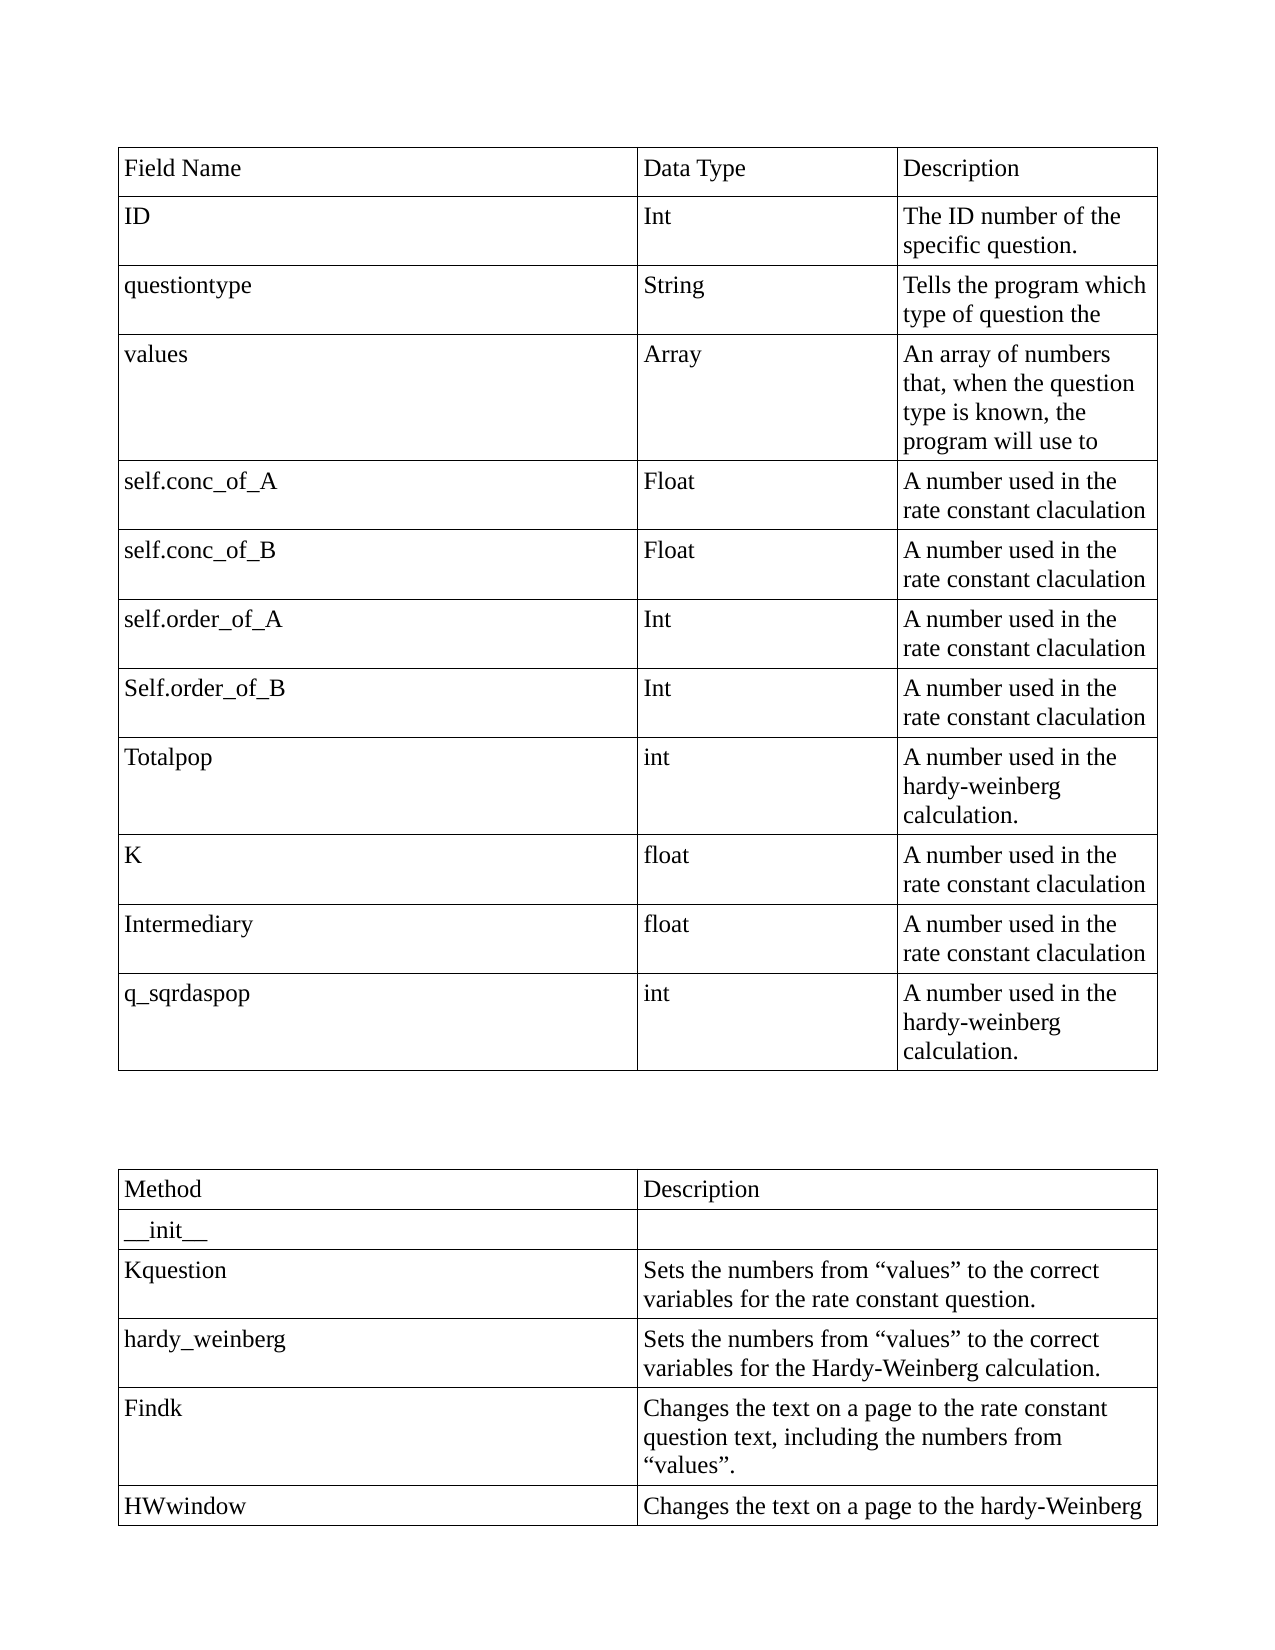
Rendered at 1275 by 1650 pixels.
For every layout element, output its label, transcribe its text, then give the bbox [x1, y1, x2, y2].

table_cell self.order_of_A [119, 600, 637, 667]
table_cell A number used in the hardy-weinberg calculation. [898, 738, 1157, 834]
table_cell An array of numbers that, when the question type is known, the program will use to [898, 335, 1157, 460]
table_cell self.conc_of_A [119, 461, 637, 529]
table_cell Totalpop [119, 738, 637, 834]
table_cell Kquestion [119, 1250, 637, 1318]
table_cell int [638, 974, 897, 1070]
table_cell Self.order_of_B [119, 669, 637, 737]
table_cell Int [638, 197, 897, 265]
table_header Field Name [119, 148, 637, 196]
table_cell [638, 1210, 1157, 1249]
table_cell self.conc_of_B [119, 530, 637, 598]
table_cell ID [119, 197, 637, 265]
table_cell A number used in the rate constant claculation [898, 669, 1157, 737]
table_cell Array [638, 335, 897, 460]
table_cell hardy_weinberg [119, 1319, 637, 1387]
table_cell Float [638, 461, 897, 529]
table_cell Findk [119, 1388, 637, 1485]
table_cell Float [638, 530, 897, 598]
table_cell float [638, 905, 897, 972]
table_cell questiontype [119, 266, 637, 334]
table_header Description [638, 1170, 1157, 1209]
table_cell A number used in the rate constant claculation [898, 905, 1157, 972]
table_cell Changes the text on a page to the rate constant question text, including the numbers from “values”. [638, 1388, 1157, 1485]
table_cell __init__ [119, 1210, 637, 1249]
table_cell Tells the program which type of question the [898, 266, 1157, 334]
table_cell Int [638, 669, 897, 737]
table_cell K [119, 835, 637, 903]
table_cell int [638, 738, 897, 834]
table_header Data Type [638, 148, 897, 196]
table_cell q_sqrdaspop [119, 974, 637, 1070]
table_header Method [119, 1170, 637, 1209]
table_cell HWwindow [119, 1486, 637, 1525]
table_cell Sets the numbers from “values” to the correct variables for the Hardy-Weinberg calculation. [638, 1319, 1157, 1387]
table_cell The ID number of the specific question. [898, 197, 1157, 265]
table_cell Sets the numbers from “values” to the correct variables for the rate constant question. [638, 1250, 1157, 1318]
table_cell float [638, 835, 897, 903]
table_header Description [898, 148, 1157, 196]
table_cell values [119, 335, 637, 460]
table_cell String [638, 266, 897, 334]
table_cell A number used in the rate constant claculation [898, 530, 1157, 598]
table_cell A number used in the rate constant claculation [898, 835, 1157, 903]
table_cell Int [638, 600, 897, 667]
table_cell A number used in the rate constant claculation [898, 600, 1157, 667]
table_cell A number used in the hardy-weinberg calculation. [898, 974, 1157, 1070]
table_cell Intermediary [119, 905, 637, 972]
table_cell Changes the text on a page to the hardy-Weinberg [638, 1486, 1157, 1525]
table_cell A number used in the rate constant claculation [898, 461, 1157, 529]
